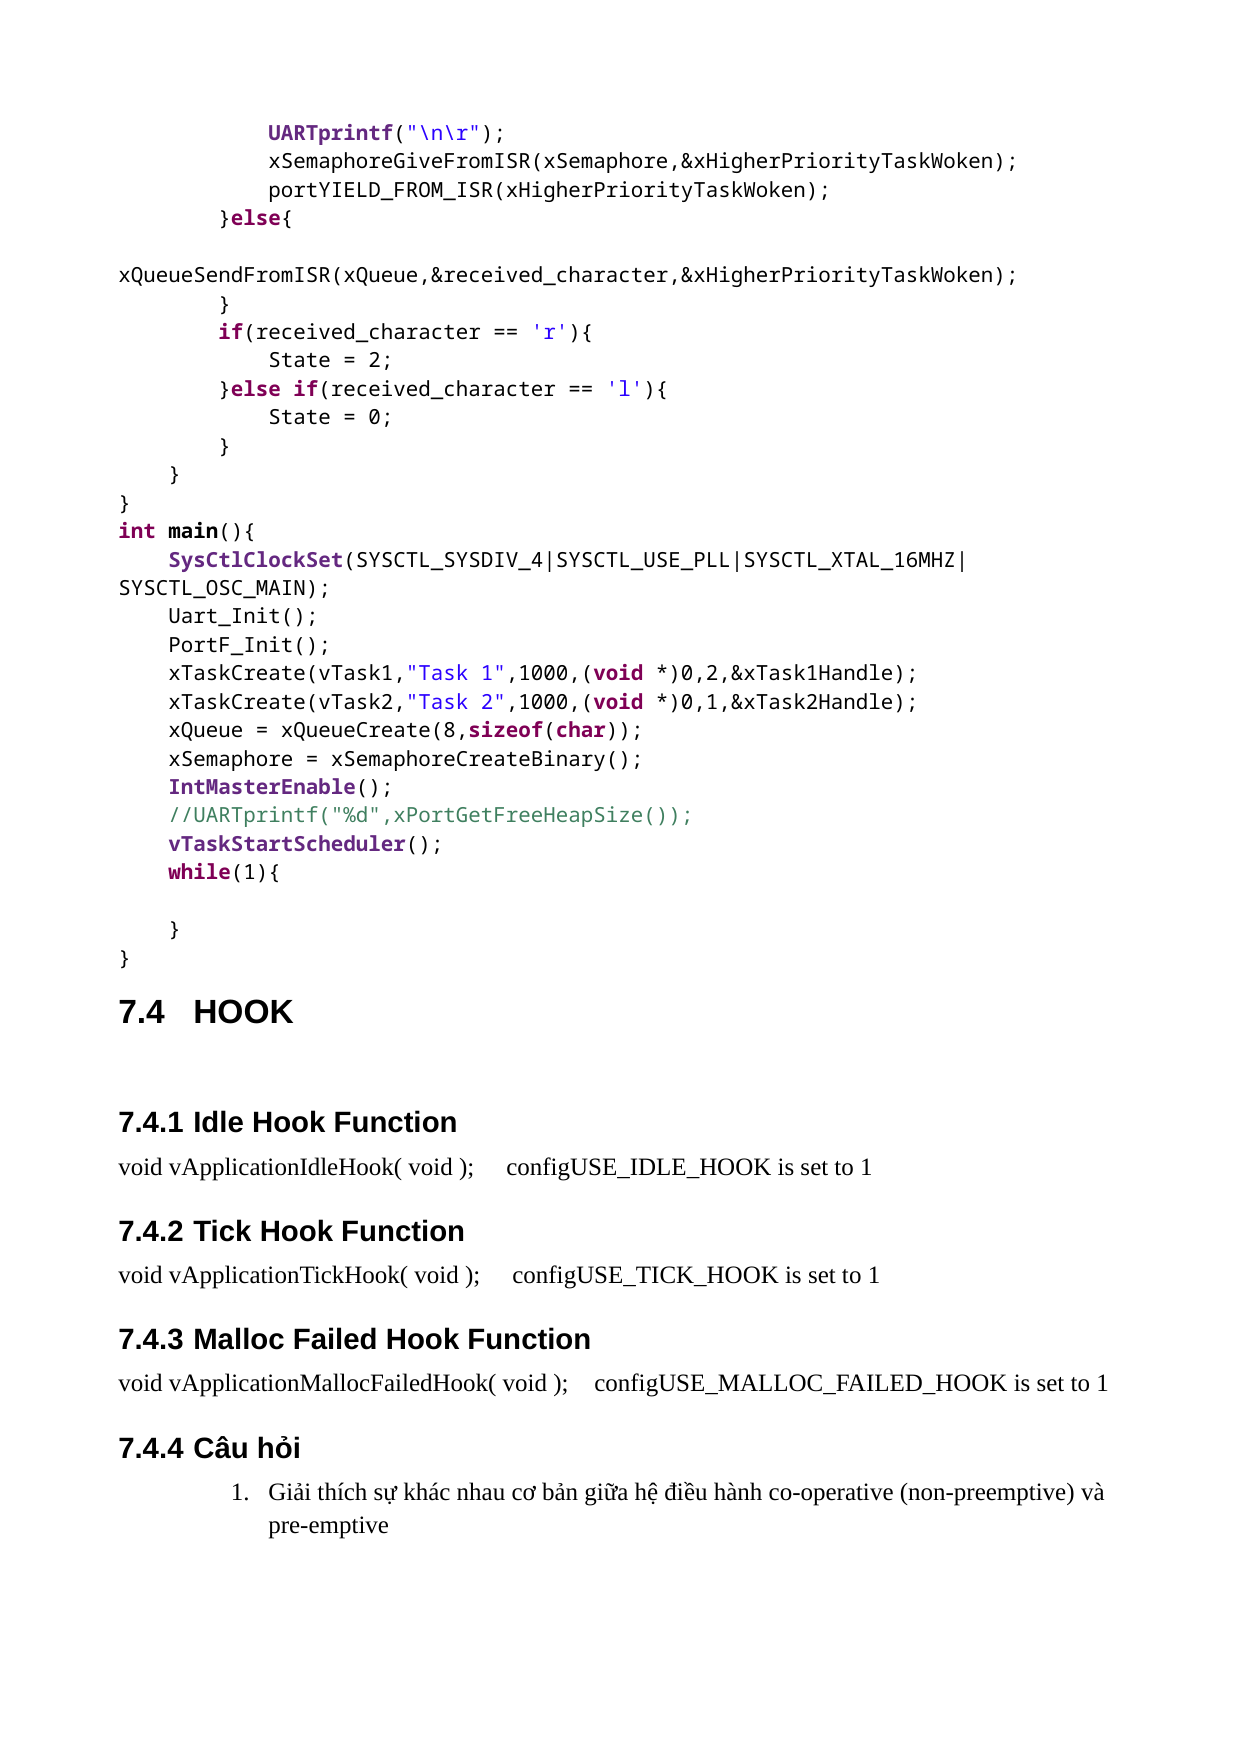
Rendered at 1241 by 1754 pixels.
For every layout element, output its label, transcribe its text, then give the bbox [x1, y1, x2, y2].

text void vApplicationIdleHook( void );  configUSE_IDLE_HOOK is set to 1 [118, 1152, 1122, 1180]
text } [118, 289, 1122, 317]
subtitle Malloc Failed Hook Function [118, 1322, 1122, 1356]
text } [118, 943, 1122, 971]
text xSemaphoreGiveFromISR(xSemaphore,&xHigherPriorityTaskWoken); [118, 147, 1122, 175]
text UARTprintf("\n\r"); [118, 118, 1122, 147]
text int main(){ [118, 516, 1122, 545]
text xSemaphore = xSemaphoreCreateBinary(); [118, 744, 1122, 772]
text } [118, 431, 1122, 459]
text while(1){ [118, 857, 1122, 886]
text xQueueSendFromISR(xQueue,&received_character,&xHigherPriorityTaskWoken); [118, 232, 1122, 289]
subtitle HOOK [118, 992, 1122, 1031]
list Giải thích sự khác nhau cơ bản giữa hệ điều hành co-operative (non-preemptive) và pre-emptive [231, 1477, 1122, 1539]
text if(received_character == 'r'){ [118, 317, 1122, 346]
text State = 2; [118, 346, 1122, 374]
text } [118, 914, 1122, 943]
text xTaskCreate(vTask1,"Task 1",1000,(void *)0,2,&xTask1Handle); [118, 658, 1122, 687]
text xTaskCreate(vTask2,"Task 2",1000,(void *)0,1,&xTask2Handle); [118, 687, 1122, 715]
text xQueue = xQueueCreate(8,sizeof(char)); [118, 715, 1122, 744]
subtitle Câu hỏi [118, 1431, 1122, 1464]
subtitle Tick Hook Function [118, 1214, 1122, 1248]
text } [118, 488, 1122, 516]
text portYIELD_FROM_ISR(xHigherPriorityTaskWoken); [118, 175, 1122, 203]
text vTaskStartScheduler(); [118, 829, 1122, 857]
text SysCtlClockSet(SYSCTL_SYSDIV_4|SYSCTL_USE_PLL|SYSCTL_XTAL_16MHZ|SYSCTL_OSC_MAIN); [118, 545, 1122, 602]
text void vApplicationTickHook( void );  configUSE_TICK_HOOK is set to 1 [118, 1260, 1122, 1289]
text IntMasterEnable(); [118, 772, 1122, 801]
text } [118, 459, 1122, 488]
subtitle Idle Hook Function [118, 1105, 1122, 1139]
text State = 0; [118, 402, 1122, 431]
text }else{ [118, 203, 1122, 232]
text //UARTprintf("%d",xPortGetFreeHeapSize()); [118, 801, 1122, 829]
text PortF_Init(); [118, 630, 1122, 658]
text void vApplicationMallocFailedHook( void ); configUSE_MALLOC_FAILED_HOOK is set to 1 [118, 1368, 1122, 1397]
text Uart_Init(); [118, 602, 1122, 630]
text }else if(received_character == 'l'){ [118, 374, 1122, 402]
